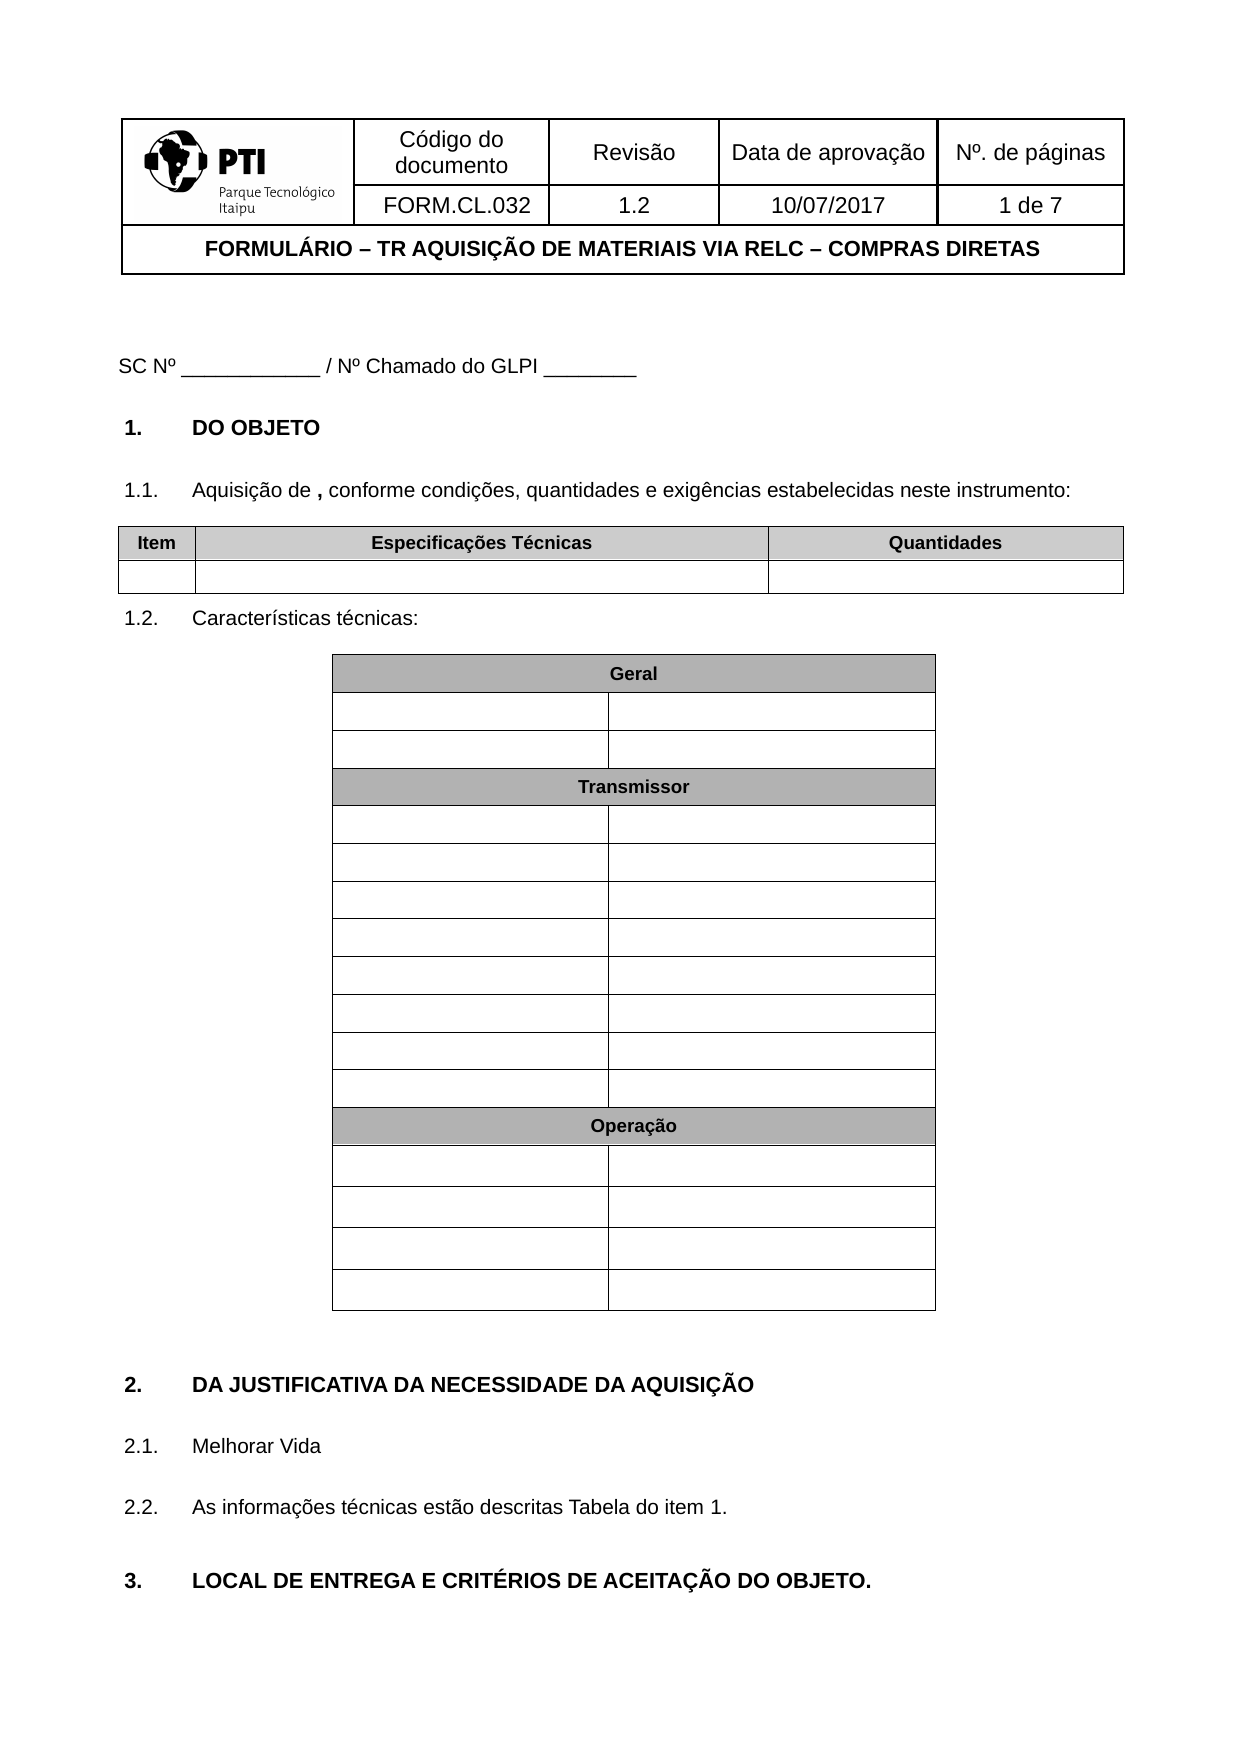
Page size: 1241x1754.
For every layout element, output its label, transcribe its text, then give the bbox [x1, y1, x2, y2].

table_cell [609, 1033, 935, 1069]
table_cell [333, 693, 608, 730]
table_header Quantidades [769, 527, 1123, 559]
table_cell Operação [333, 1108, 935, 1144]
table_cell [609, 882, 935, 918]
table_cell [119, 561, 195, 593]
table_cell [333, 1270, 608, 1310]
table_cell [609, 919, 935, 956]
table_cell [769, 561, 1123, 593]
table_cell [609, 957, 935, 994]
table_cell [609, 1146, 935, 1186]
table_cell [333, 806, 608, 843]
subtitle LOCAL DE ENTREGA E CRITÉRIOS DE ACEITAÇÃO DO OBJETO. [118, 1568, 1122, 1593]
subtitle DA JUSTIFICATIVA DA NECESSIDADE DA AQUISIÇÃO [118, 1372, 1122, 1397]
table_cell [609, 1270, 935, 1310]
table_cell [609, 806, 935, 843]
table_cell [333, 1187, 608, 1227]
table_cell [609, 693, 935, 730]
text SC Nº ____________ / Nº Chamado do GLPI ________ [118, 354, 1122, 378]
table_header Item [119, 527, 195, 559]
table_cell [333, 844, 608, 881]
table_cell [609, 995, 935, 1031]
table_cell [333, 919, 608, 956]
table_cell [333, 957, 608, 994]
table_cell [333, 1033, 608, 1069]
table_cell [196, 561, 768, 593]
table_header Especificações Técnicas [196, 527, 768, 559]
table_cell [333, 731, 608, 767]
subtitle Melhorar Vida [118, 1434, 1122, 1458]
subtitle Características técnicas: [118, 606, 1122, 630]
table_cell [333, 1228, 608, 1268]
table_cell [609, 1187, 935, 1227]
table_cell [333, 995, 608, 1031]
table_cell Transmissor [333, 769, 935, 805]
table_cell [609, 1070, 935, 1107]
table_cell [333, 1070, 608, 1107]
table_cell [609, 1228, 935, 1268]
table_cell [333, 1146, 608, 1186]
table_cell [609, 731, 935, 767]
table_cell [609, 844, 935, 881]
table_header Geral [333, 655, 935, 692]
subtitle As informações técnicas estão descritas Tabela do item 1.2. [118, 1495, 1122, 1519]
subtitle DO OBJETO [118, 415, 1122, 440]
subtitle Aquisição de , conforme condições, quantidades e exigências estabelecidas neste instrumento: [118, 478, 1122, 502]
table_cell [333, 882, 608, 918]
